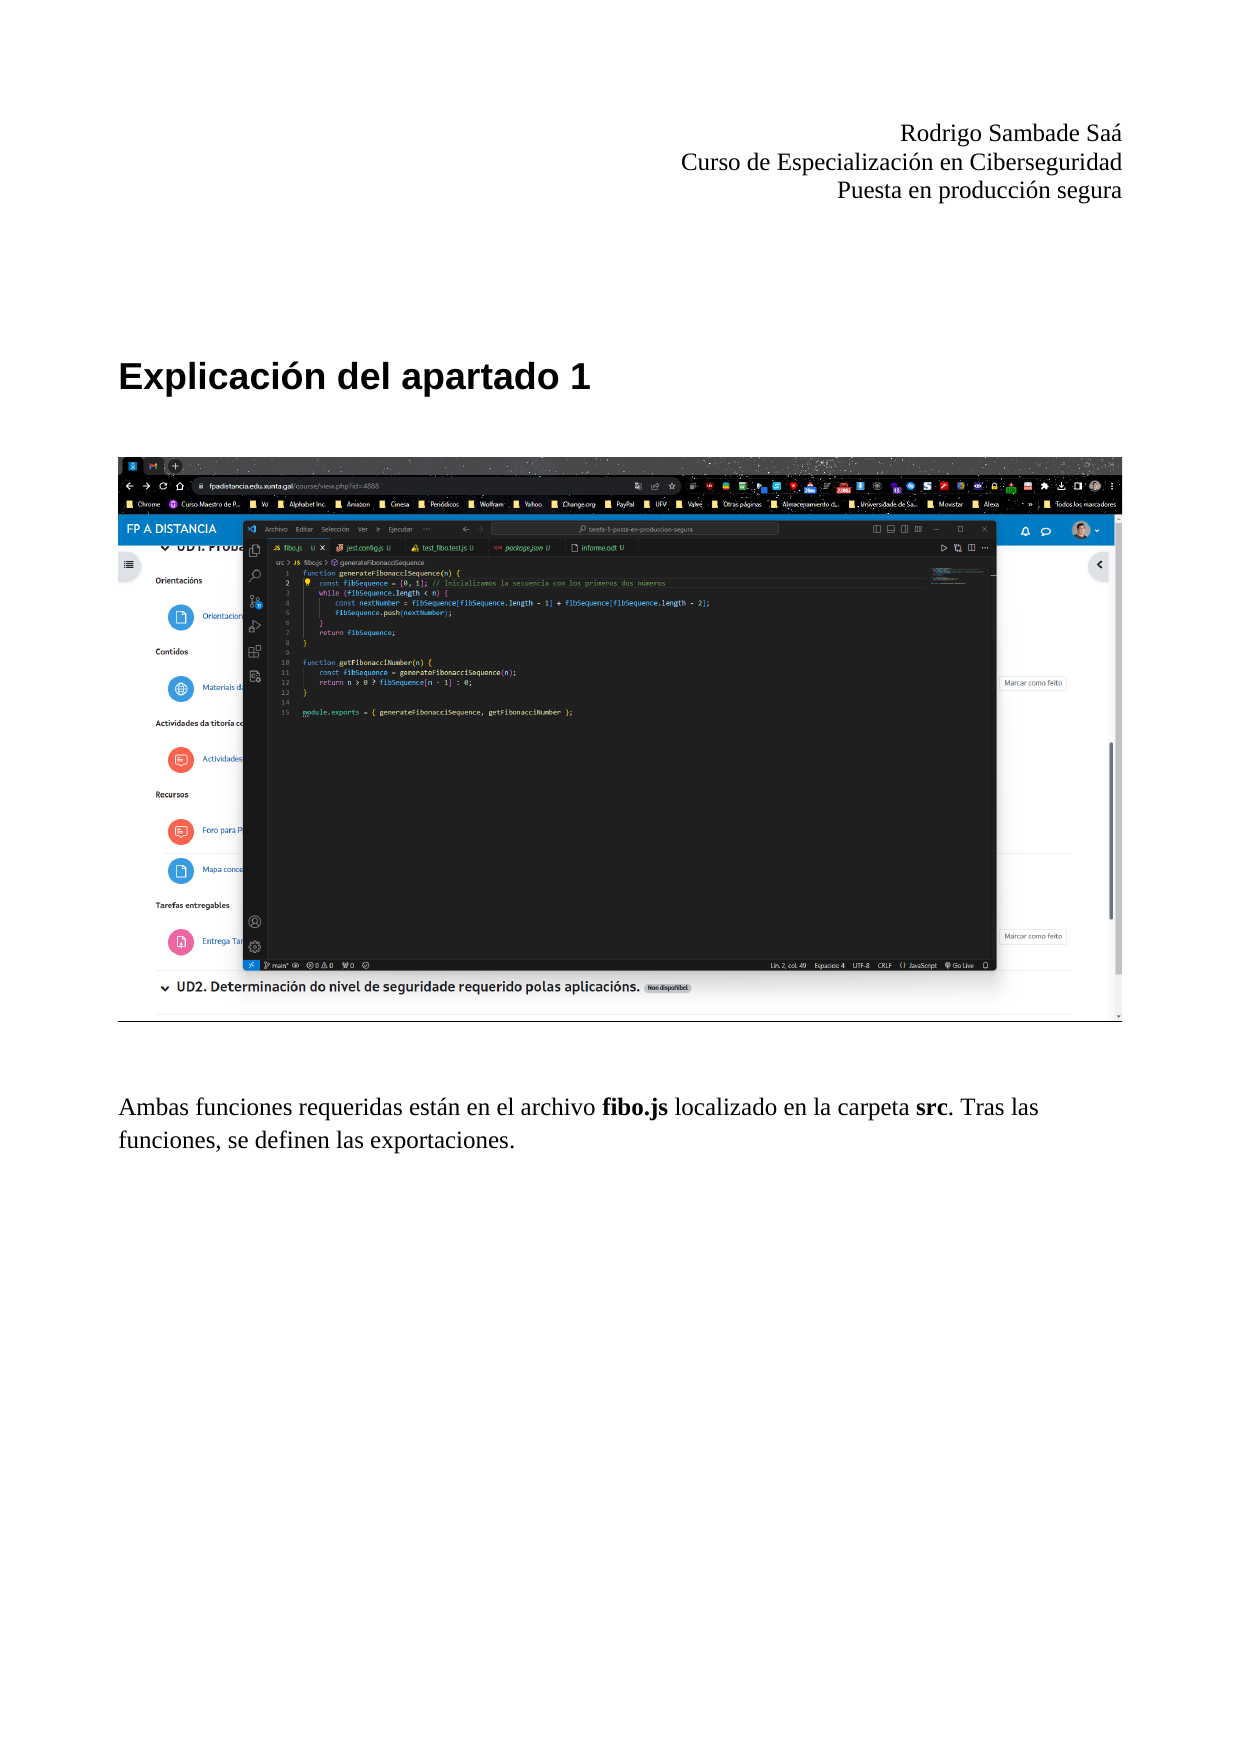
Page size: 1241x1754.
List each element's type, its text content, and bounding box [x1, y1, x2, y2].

picture [118, 457, 1123, 1022]
text Ambas funciones requeridas están en el archivo fibo.js localizado en la carpeta src. Tras las funciones, se definen las exportaciones. [118, 1022, 1122, 1154]
subtitle Explicación del apartado 1 [118, 354, 1122, 397]
